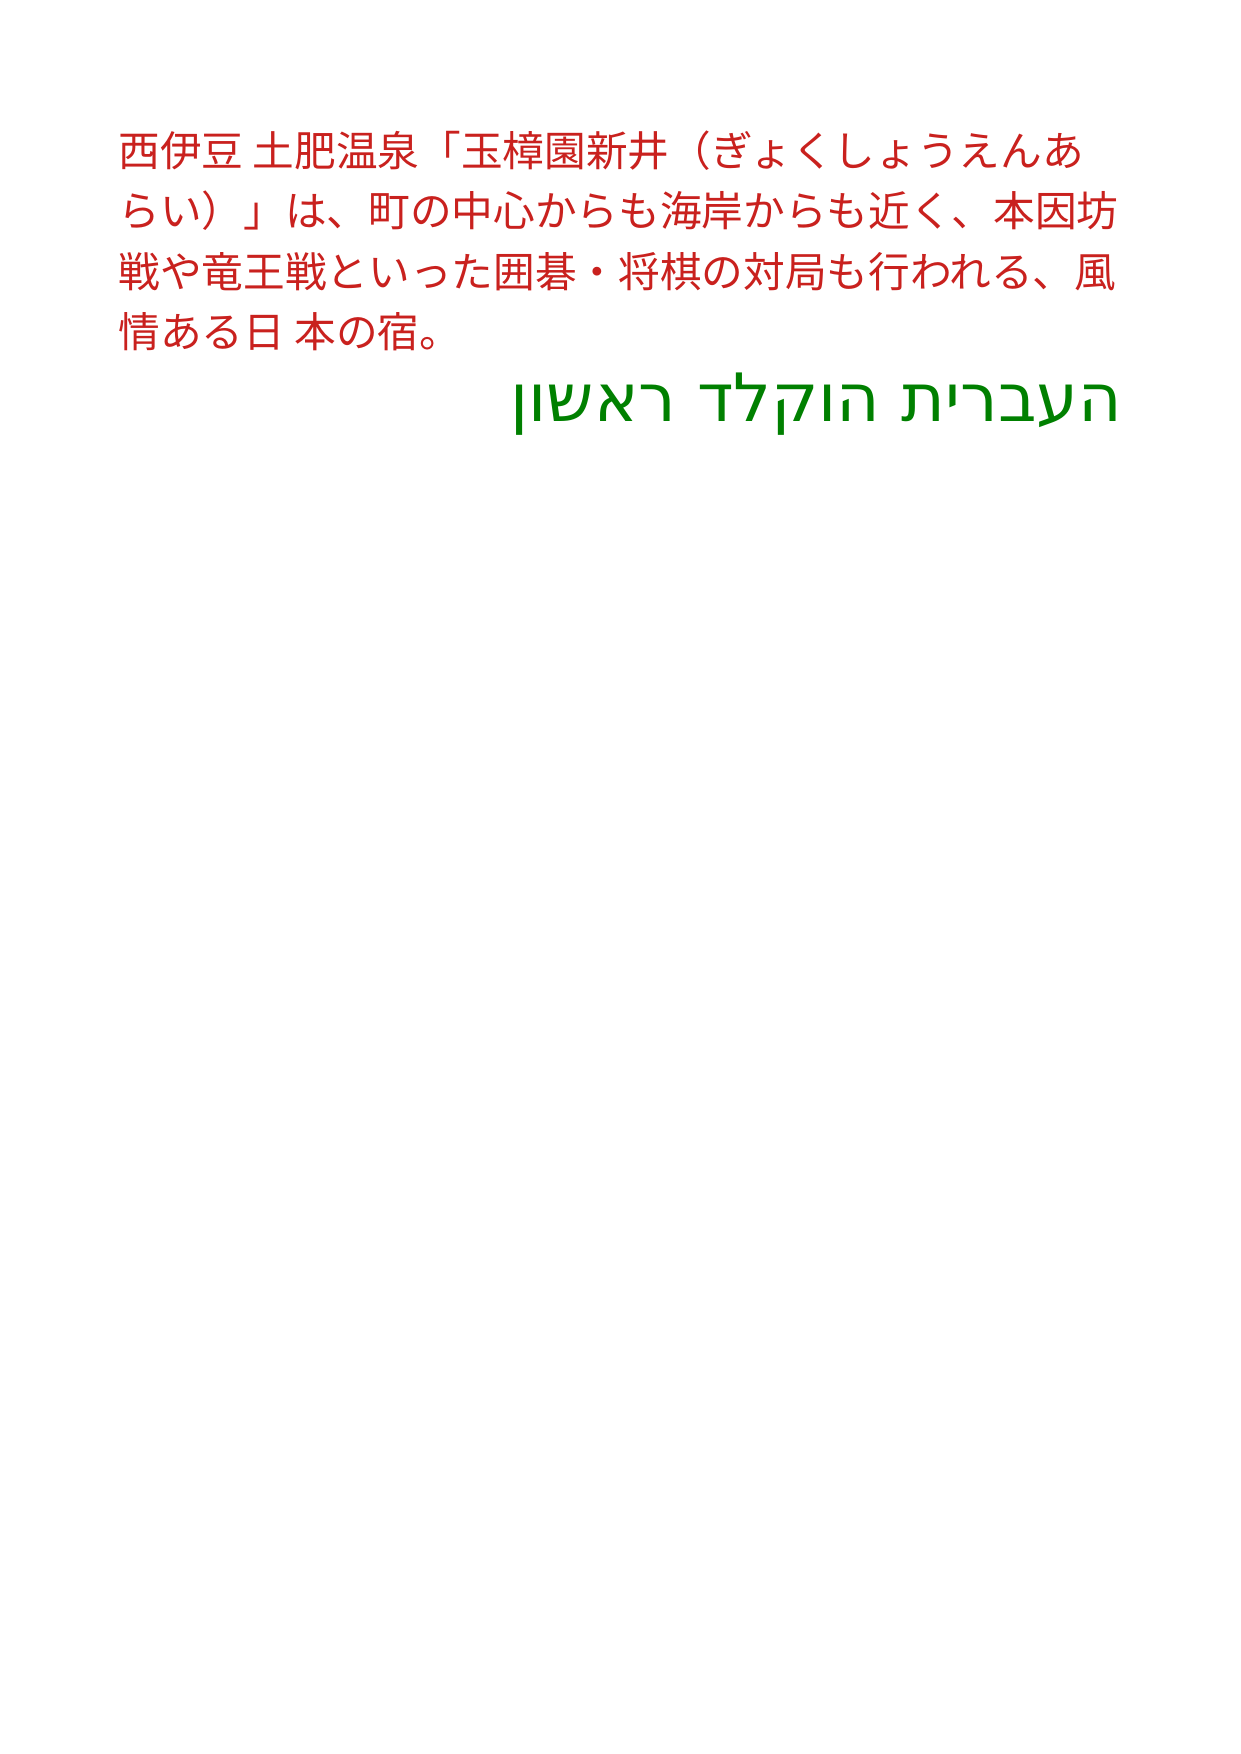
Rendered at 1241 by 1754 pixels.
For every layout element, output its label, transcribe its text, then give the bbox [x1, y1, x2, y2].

text 西伊豆 土肥温泉「玉樟園新井（ぎょくしょうえんあらい）」は、町の中心からも海岸からも近く、本因坊戦や竜王戦といった囲碁・将棋の対局も行われる、風情ある日 本の宿。 [118, 118, 1122, 359]
text העברית הוקלד ראשון [118, 359, 1122, 437]
